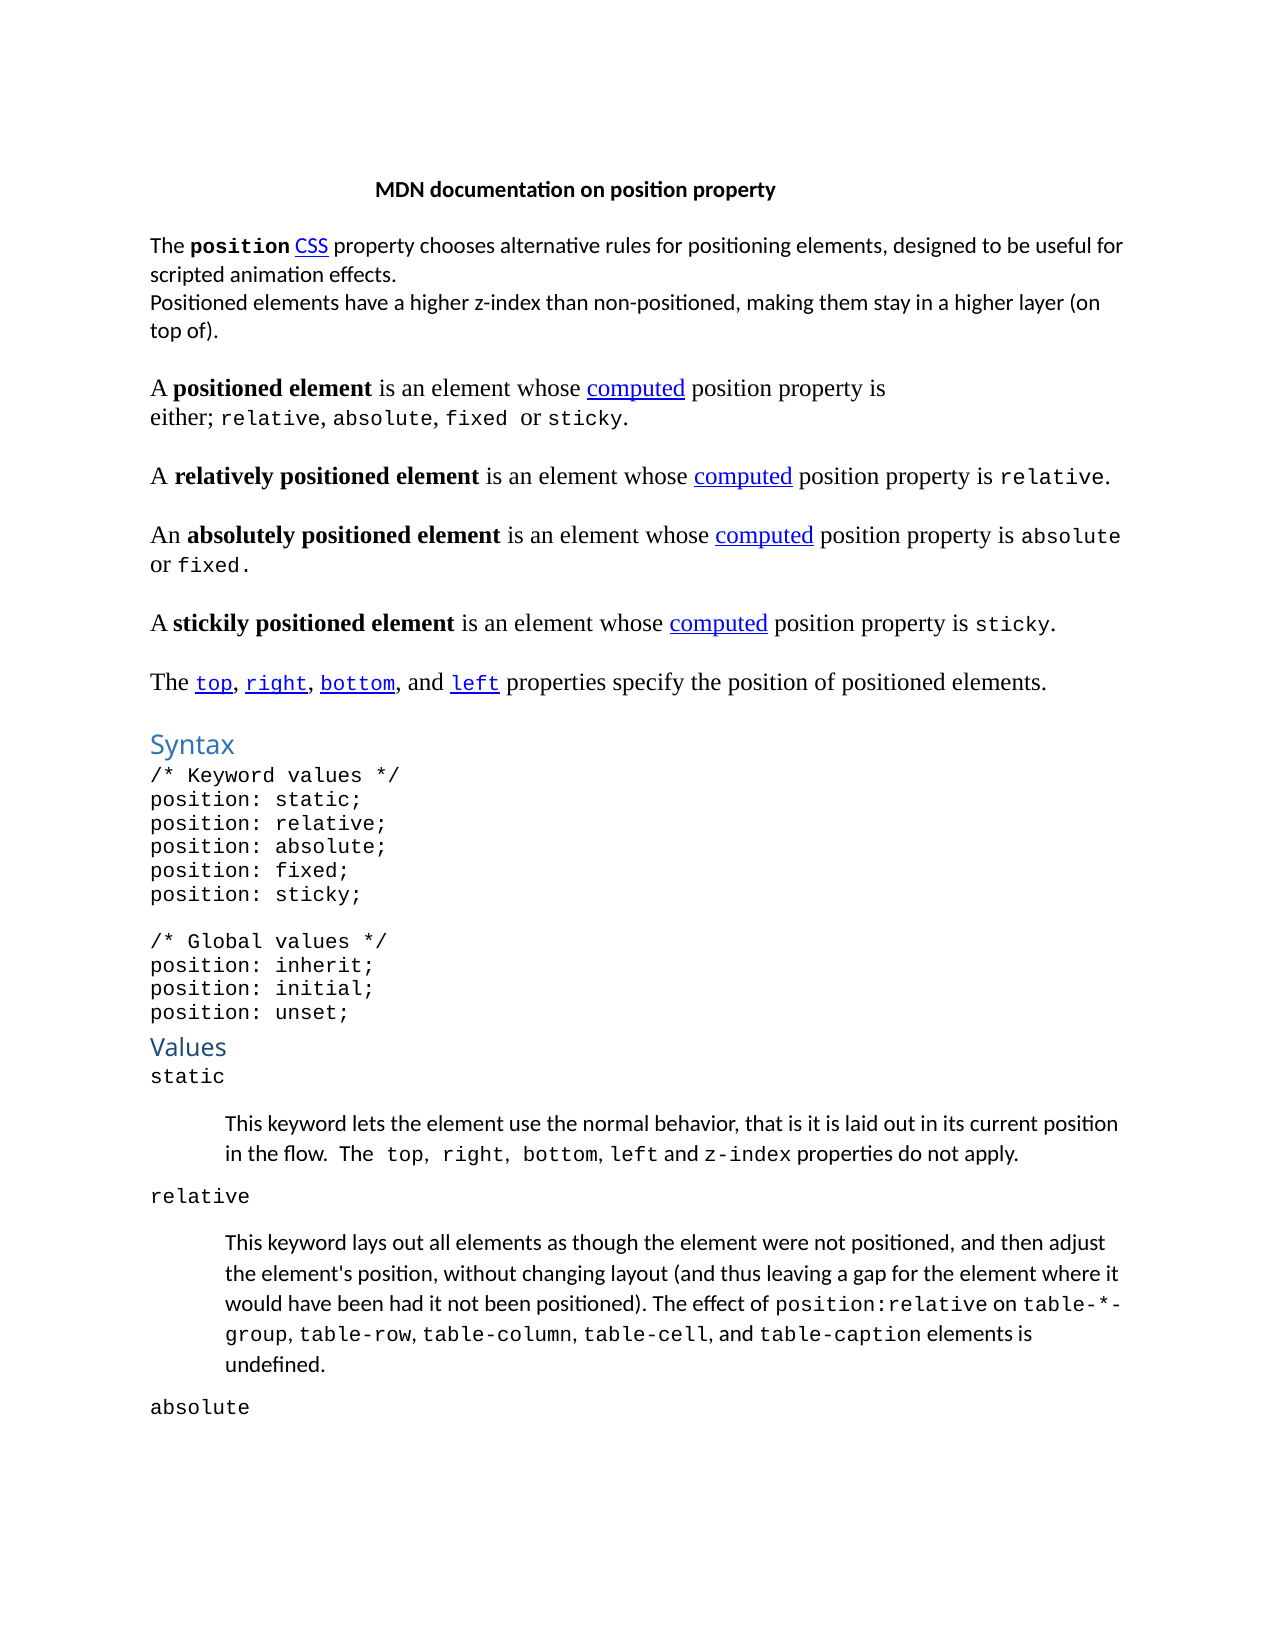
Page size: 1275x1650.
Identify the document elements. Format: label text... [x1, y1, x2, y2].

text position: unset; [150, 1002, 1125, 1026]
subtitle Syntax [150, 726, 1125, 762]
text An absolutely positioned element is an element whose computed position property is absolute or fixed. [150, 520, 1125, 579]
text position: initial; [150, 978, 1125, 1002]
text position: static; [150, 789, 1125, 813]
text /* Keyword values */ [150, 765, 1125, 789]
text This keyword lets the element use the normal behavior, that is it is laid out in its current position in the flow. The top, right, bottom, left and z-index properties do not apply. [225, 1109, 1125, 1167]
text MDN documentation on position property [300, 175, 1125, 203]
text position: fixed; [150, 860, 1125, 884]
text absolute [150, 1397, 1125, 1421]
text Positioned elements have a higher z-index than non-positioned, making them stay in a higher layer (on top of). [150, 288, 1125, 344]
text position: sticky; [150, 884, 1125, 907]
text This keyword lays out all elements as though the element were not positioned, and then adjust the element's position, without changing layout (and thus leaving a gap for the element where it would have been had it not been positioned). The effect of position:relative on table-*-group, table-row, table-column, table-cell, and table-caption elements is undefined. [225, 1228, 1125, 1378]
text A relatively positioned element is an element whose computed position property is relative. [150, 461, 1125, 491]
text /* Global values */ [150, 931, 1125, 954]
text The position CSS property chooses alternative rules for positioning elements, designed to be useful for scripted animation effects. [150, 231, 1125, 288]
text position: relative; [150, 813, 1125, 836]
text static [150, 1066, 1125, 1090]
text relative [150, 1186, 1125, 1210]
subtitle Values [150, 1030, 1125, 1064]
text A stickily positioned element is an element whose computed position property is sticky. [150, 608, 1125, 638]
text position: inherit; [150, 954, 1125, 978]
text position: absolute; [150, 836, 1125, 860]
text The top, right, bottom, and left properties specify the position of positioned elements. [150, 667, 1125, 696]
text A positioned element is an element whose computed position property is either; relative, absolute, fixed or sticky. [150, 373, 1125, 432]
